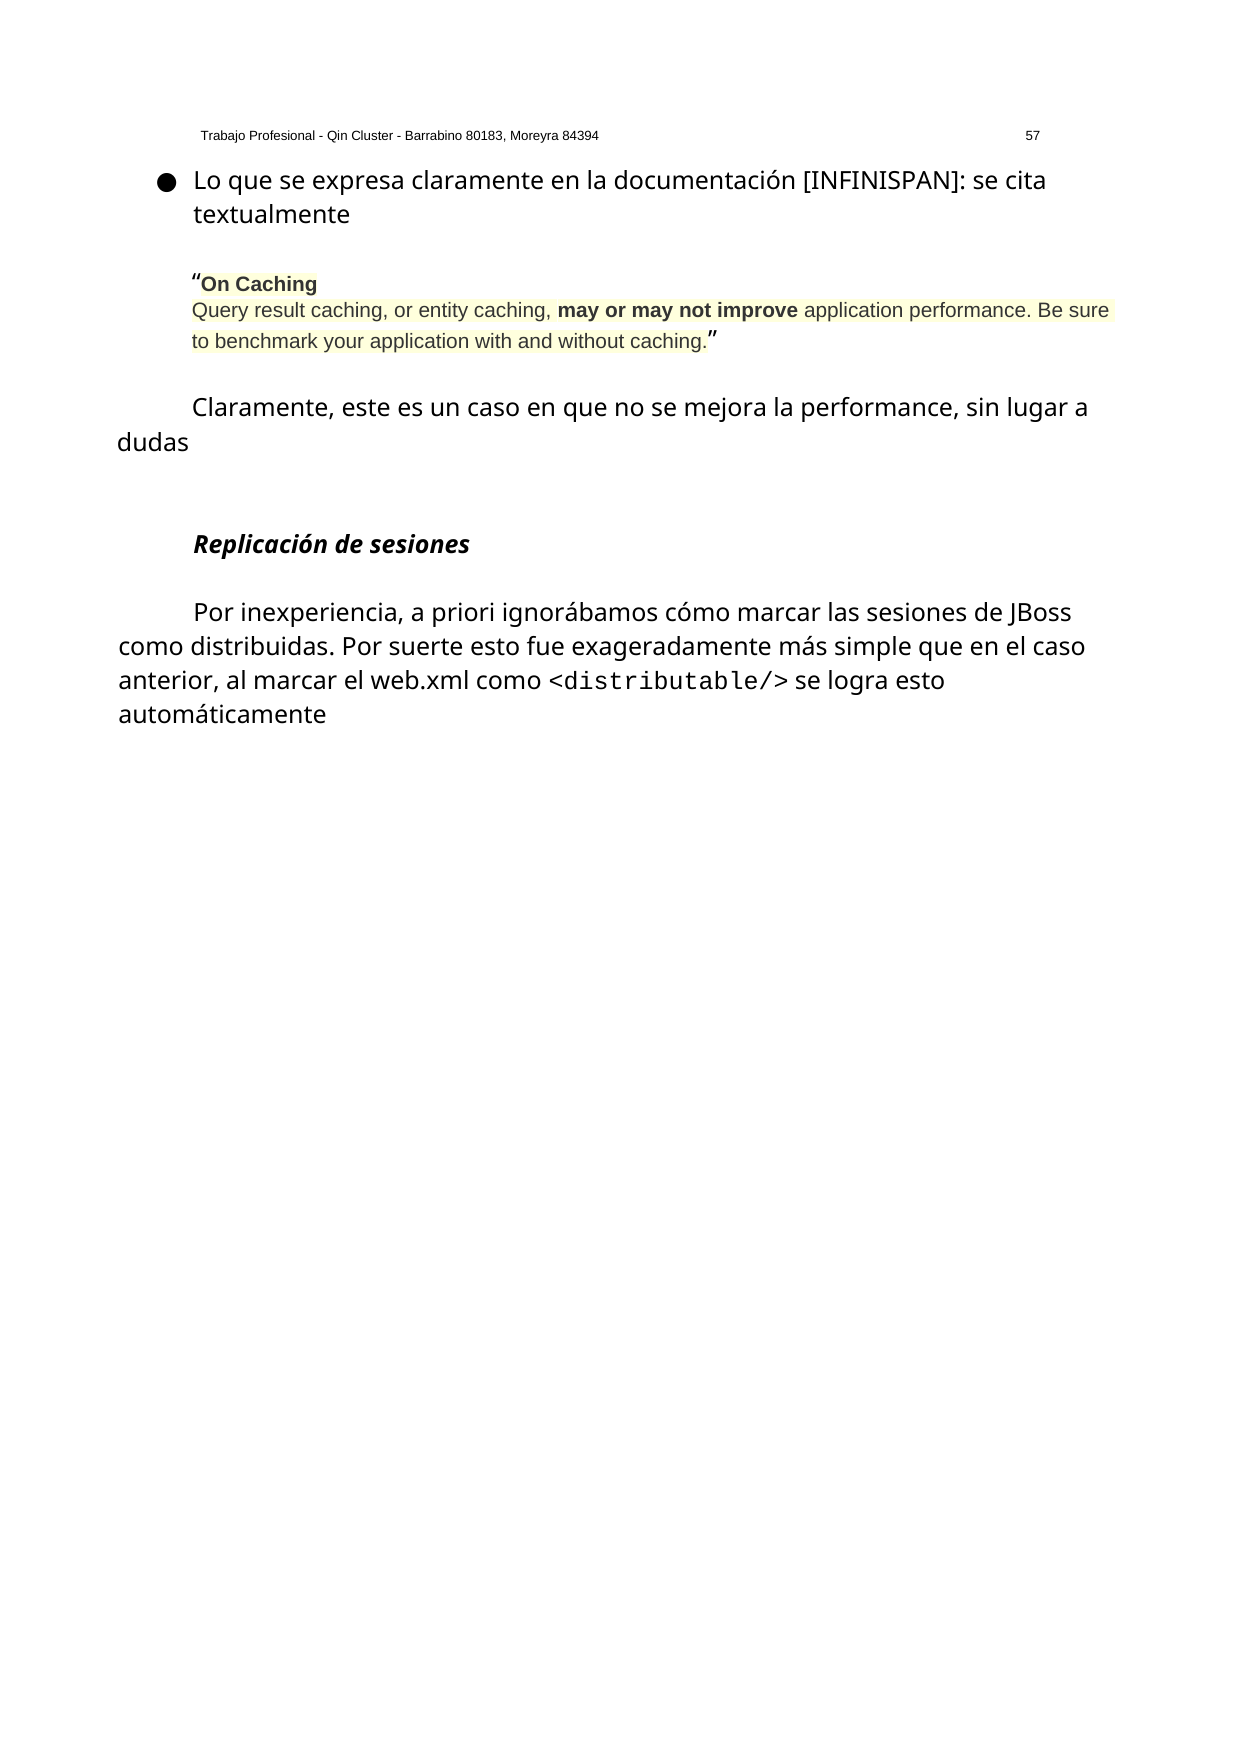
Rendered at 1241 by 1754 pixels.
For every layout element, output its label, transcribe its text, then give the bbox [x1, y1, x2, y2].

text Replicación de sesiones [118, 526, 1122, 560]
text “On Caching [192, 265, 1122, 299]
text Query result caching, or entity caching, may or may not improve application performance. Be sure to benchmark your application with and without caching.” [192, 299, 1122, 356]
text Claramente, este es un caso en que no se mejora la performance, sin lugar a dudas [117, 390, 1122, 458]
text Por inexperiencia, a priori ignorábamos cómo marcar las sesiones de JBoss como distribuidas. Por suerte esto fue exageradamente más simple que en el caso anterior, al marcar el web.xml como <distributable/> se logra esto automáticamente [118, 594, 1122, 731]
list Lo que se expresa claramente en la documentación [INFINISPAN]: se cita textualmente [156, 162, 1122, 231]
